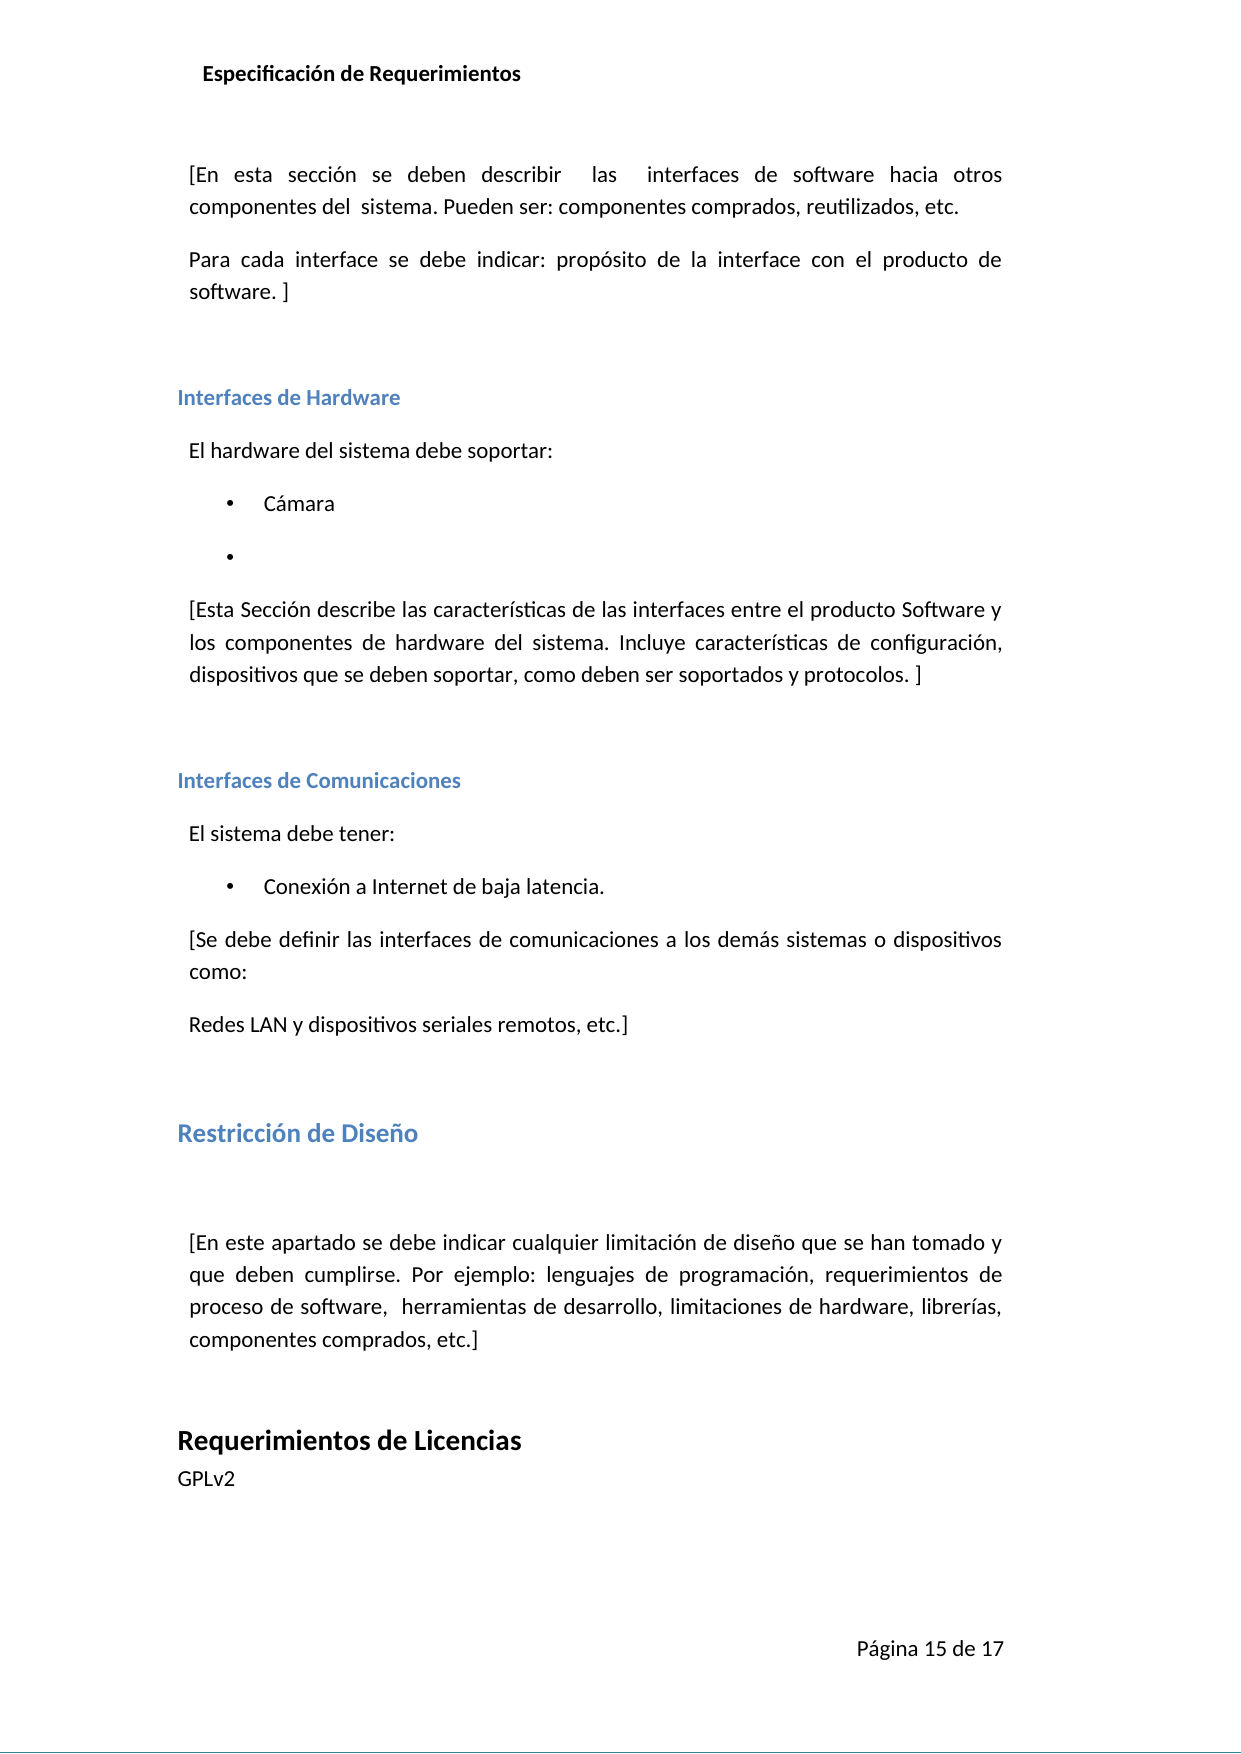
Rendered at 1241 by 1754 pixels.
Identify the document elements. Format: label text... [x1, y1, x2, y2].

text Restricción de Diseño [177, 1116, 1004, 1149]
text El hardware del sistema debe soportar: [188, 437, 1004, 464]
text [Se debe definir las interfaces de comunicaciones a los demás sistemas o dispositivos como: [188, 925, 1004, 985]
text Interfaces de Comunicaciones [177, 766, 1004, 794]
text [Esta Sección describe las características de las interfaces entre el producto Software y los componentes de hardware del sistema. Incluye características de configuración, dispositivos que se deben soportar, como deben ser soportados y protocolos. ] [188, 596, 1004, 688]
text El sistema debe tener: [188, 819, 1004, 847]
text Redes LAN y dispositivos seriales remotos, etc.] [188, 1010, 1004, 1038]
text Requerimientos de Licencias [177, 1422, 1004, 1458]
text [En esta sección se deben describir las interfaces de software hacia otros componentes del sistema. Pueden ser: componentes comprados, reutilizados, etc. [188, 160, 1004, 220]
text Para cada interface se debe indicar: propósito de la interface con el producto de software. ] [188, 245, 1004, 306]
list Conexión a Internet de baja latencia. [226, 872, 1004, 900]
text [En este apartado se debe indicar cualquier limitación de diseño que se han tomado y que deben cumplirse. Por ejemplo: lenguajes de programación, requerimientos de proceso de software, herramientas de desarrollo, limitaciones de hardware, librerías, componentes comprados, etc.] [188, 1228, 1004, 1353]
list Cámara [226, 489, 1004, 518]
text GPLv2 [177, 1464, 1004, 1492]
text Interfaces de Hardware [177, 383, 1004, 412]
